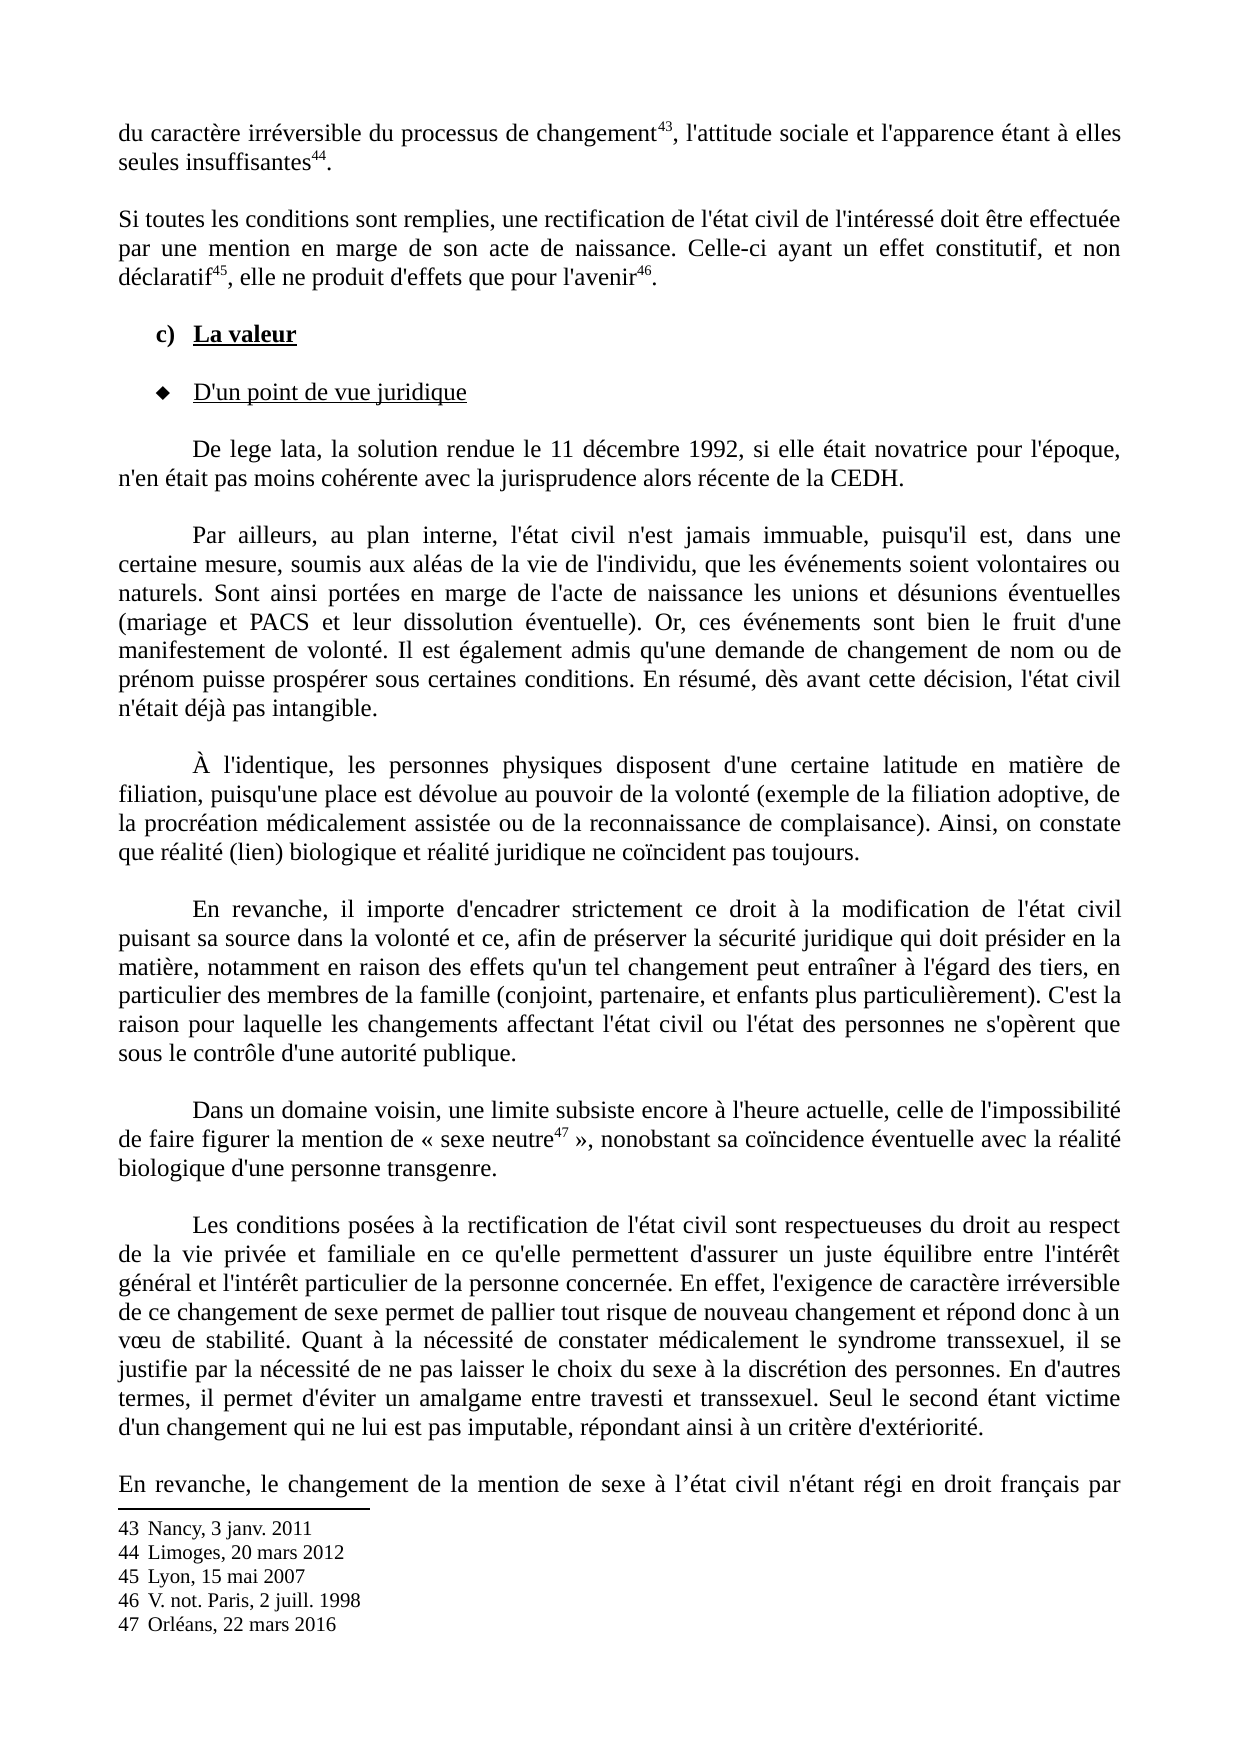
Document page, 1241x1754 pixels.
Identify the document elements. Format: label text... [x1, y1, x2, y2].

text Si toutes les conditions sont remplies, une rectification de l'état civil de l'intéressé doit être effectuée par une mention en marge de son acte de naissance. Celle-ci ayant un effet constitutif, et non déclaratif, elle ne produit d'effets que pour l'avenir. [118, 204, 1122, 291]
text du caractère irréversible du processus de changement, l'attitude sociale et l'apparence étant à elles seules insuffisantes. [118, 118, 1122, 176]
text De lege lata, la solution rendue le 11 décembre 1992, si elle était novatrice pour l'époque, n'en était pas moins cohérente avec la jurisprudence alors récente de la CEDH. [118, 434, 1122, 492]
text Limoges, 20 mars 2012 [118, 1539, 1122, 1564]
text V. not. Paris, 2 juill. 1998 [118, 1588, 1122, 1612]
text Nancy, 3 janv. 2011 [118, 1516, 1122, 1539]
text Par ailleurs, au plan interne, l'état civil n'est jamais immuable, puisqu'il est, dans une certaine mesure, soumis aux aléas de la vie de l'individu, que les événements soient volontaires ou naturels. Sont ainsi portées en marge de l'acte de naissance les unions et désunions éventuelles (mariage et PACS et leur dissolution éventuelle). Or, ces événements sont bien le fruit d'une manifestement de volonté. Il est également admis qu'une demande de changement de nom ou de prénom puisse prospérer sous certaines conditions. En résumé, dès avant cette décision, l'état civil n'était déjà pas intangible. [118, 521, 1122, 722]
text Les conditions posées à la rectification de l'état civil sont respectueuses du droit au respect de la vie privée et familiale en ce qu'elle permettent d'assurer un juste équilibre entre l'intérêt général et l'intérêt particulier de la personne concernée. En effet, l'exigence de caractère irréversible de ce changement de sexe permet de pallier tout risque de nouveau changement et répond donc à un vœu de stabilité. Quant à la nécessité de constater médicalement le syndrome transsexuel, il se justifie par la nécessité de ne pas laisser le choix du sexe à la discrétion des personnes. En d'autres termes, il permet d'éviter un amalgame entre travesti et transsexuel. Seul le second étant victime d'un changement qui ne lui est pas imputable, répondant ainsi à un critère d'extériorité. [118, 1211, 1122, 1441]
text Lyon, 15 mai 2007 [118, 1564, 1122, 1588]
text En revanche, il importe d'encadrer strictement ce droit à la modification de l'état civil puisant sa source dans la volonté et ce, afin de préserver la sécurité juridique qui doit présider en la matière, notamment en raison des effets qu'un tel changement peut entraîner à l'égard des tiers, en particulier des membres de la famille (conjoint, partenaire, et enfants plus particulièrement). C'est la raison pour laquelle les changements affectant l'état civil ou l'état des personnes ne s'opèrent que sous le contrôle d'une autorité publique. [118, 894, 1122, 1067]
text Orléans, 22 mars 2016 [118, 1612, 1122, 1636]
text À l'identique, les personnes physiques disposent d'une certaine latitude en matière de filiation, puisqu'une place est dévolue au pouvoir de la volonté (exemple de la filiation adoptive, de la procréation médicalement assistée ou de la reconnaissance de complaisance). Ainsi, on constate que réalité (lien) biologique et réalité juridique ne coïncident pas toujours. [118, 751, 1122, 866]
text En revanche, le changement de la mention de sexe à l’état civil n'étant régi en droit français par [118, 1469, 1122, 1498]
list La valeur [156, 319, 1122, 348]
text Dans un domaine voisin, une limite subsiste encore à l'heure actuelle, celle de l'impossibilité de faire figurer la mention de « sexe neutre », nonobstant sa coïncidence éventuelle avec la réalité biologique d'une personne transgenre. [118, 1096, 1122, 1182]
list D'un point de vue juridique [156, 377, 1122, 406]
